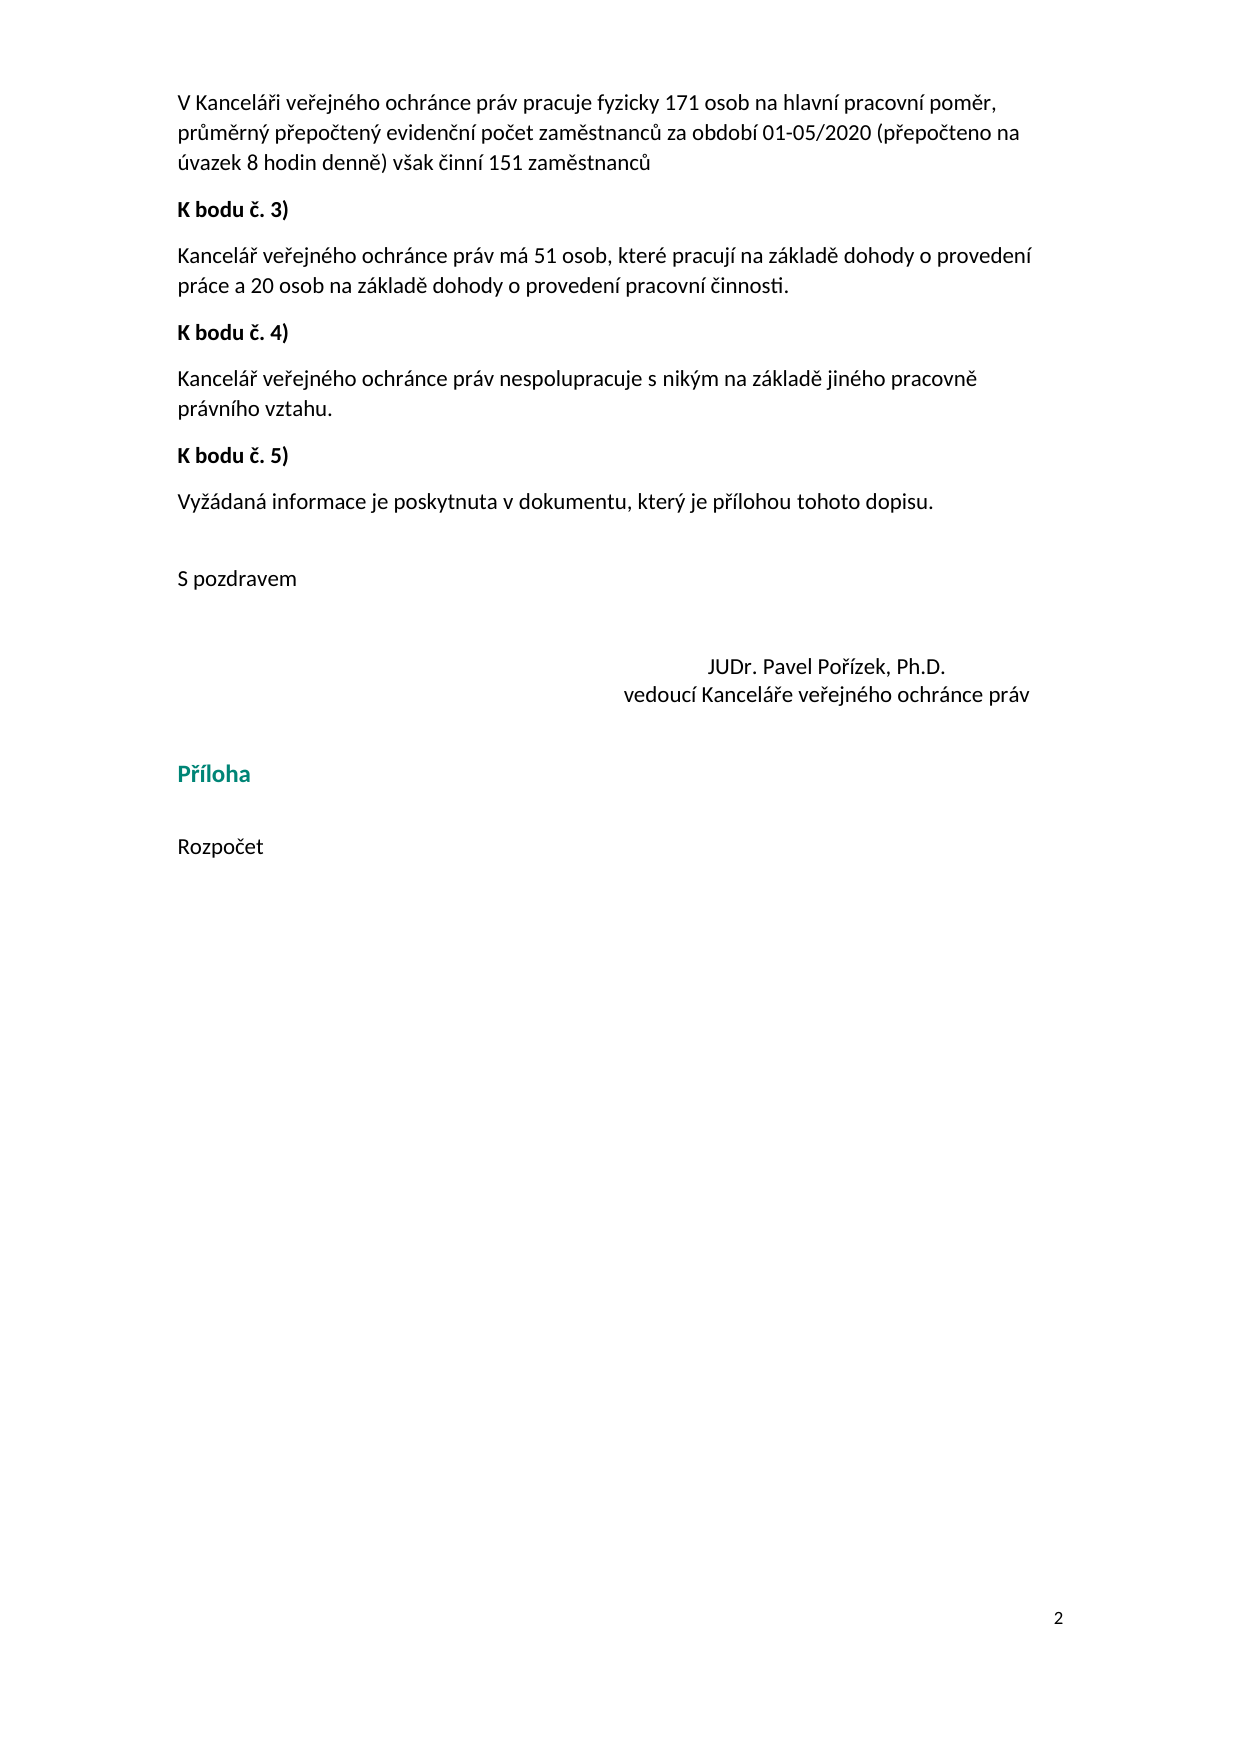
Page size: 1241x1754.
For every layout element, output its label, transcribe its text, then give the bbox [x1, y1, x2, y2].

text Kancelář veřejného ochránce práv má 51 osob, které pracují na základě dohody o provedení práce a 20 osob na základě dohody o provedení pracovní činnosti. [177, 241, 1063, 299]
text K bodu č. 3) [177, 195, 1063, 223]
text S pozdravem [177, 564, 1063, 592]
text K bodu č. 5) [177, 441, 1063, 469]
text K bodu č. 4) [177, 318, 1063, 346]
text Vyžádaná informace je poskytnuta v dokumentu, který je přílohou tohoto dopisu. [177, 487, 1063, 516]
text V Kanceláři veřejného ochránce práv pracuje fyzicky 171 osob na hlavní pracovní poměr, průměrný přepočtený evidenční počet zaměstnanců za období 01-05/2020 (přepočteno na úvazek 8 hodin denně) však činní 151 zaměstnanců [177, 88, 1063, 176]
text JUDr. Pavel Pořízek, Ph.D. [177, 652, 1063, 680]
text vedoucí Kanceláře veřejného ochránce práv [177, 680, 1063, 708]
text Příloha [177, 758, 1063, 789]
text Rozpočet [177, 832, 1063, 860]
text Kancelář veřejného ochránce práv nespolupracuje s nikým na základě jiného pracovně právního vztahu. [177, 364, 1063, 422]
